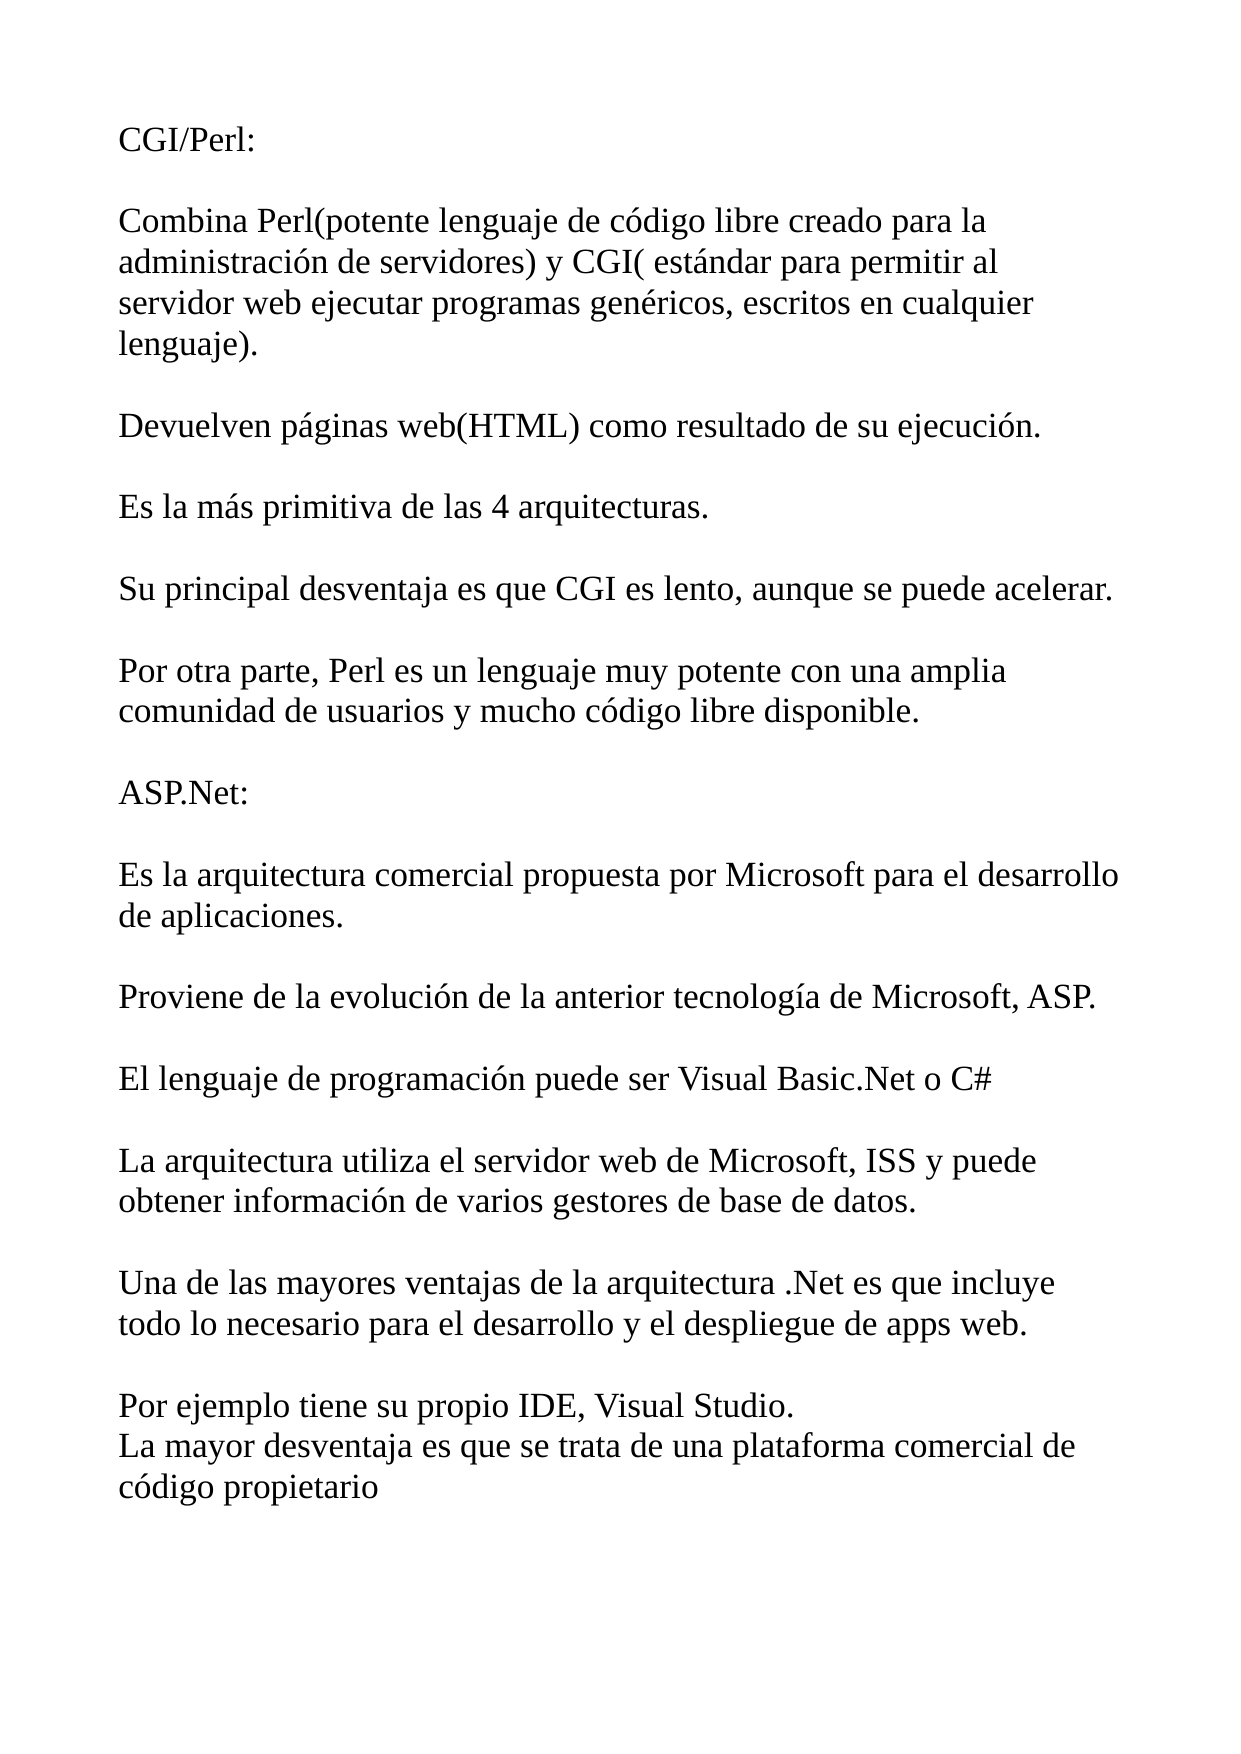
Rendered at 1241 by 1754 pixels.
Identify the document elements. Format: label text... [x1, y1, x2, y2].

text El lenguaje de programación puede ser Visual Basic.Net o C# [118, 1057, 1122, 1098]
text La arquitectura utiliza el servidor web de Microsoft, ISS y puede obtener información de varios gestores de base de datos. [118, 1139, 1122, 1221]
text Es la más primitiva de las 4 arquitecturas. [118, 486, 1122, 526]
text La mayor desventaja es que se trata de una plataforma comercial de código propietario [118, 1425, 1122, 1506]
text Proviene de la evolución de la anterior tecnología de Microsoft, ASP. [118, 976, 1122, 1016]
text Por otra parte, Perl es un lenguaje muy potente con una amplia comunidad de usuarios y mucho código libre disponible. [118, 649, 1122, 731]
text Es la arquitectura comercial propuesta por Microsoft para el desarrollo de aplicaciones. [118, 853, 1122, 935]
text Su principal desventaja es que CGI es lento, aunque se puede acelerar. [118, 567, 1122, 608]
text Combina Perl(potente lenguaje de código libre creado para la administración de servidores) y CGI( estándar para permitir al servidor web ejecutar programas genéricos, escritos en cualquier lenguaje). [118, 200, 1122, 363]
text Por ejemplo tiene su propio IDE, Visual Studio. [118, 1384, 1122, 1425]
text Una de las mayores ventajas de la arquitectura .Net es que incluye todo lo necesario para el desarrollo y el despliegue de apps web. [118, 1261, 1122, 1343]
text CGI/Perl: [118, 118, 1122, 159]
text Devuelven páginas web(HTML) como resultado de su ejecución. [118, 404, 1122, 445]
text ASP.Net: [118, 771, 1122, 812]
